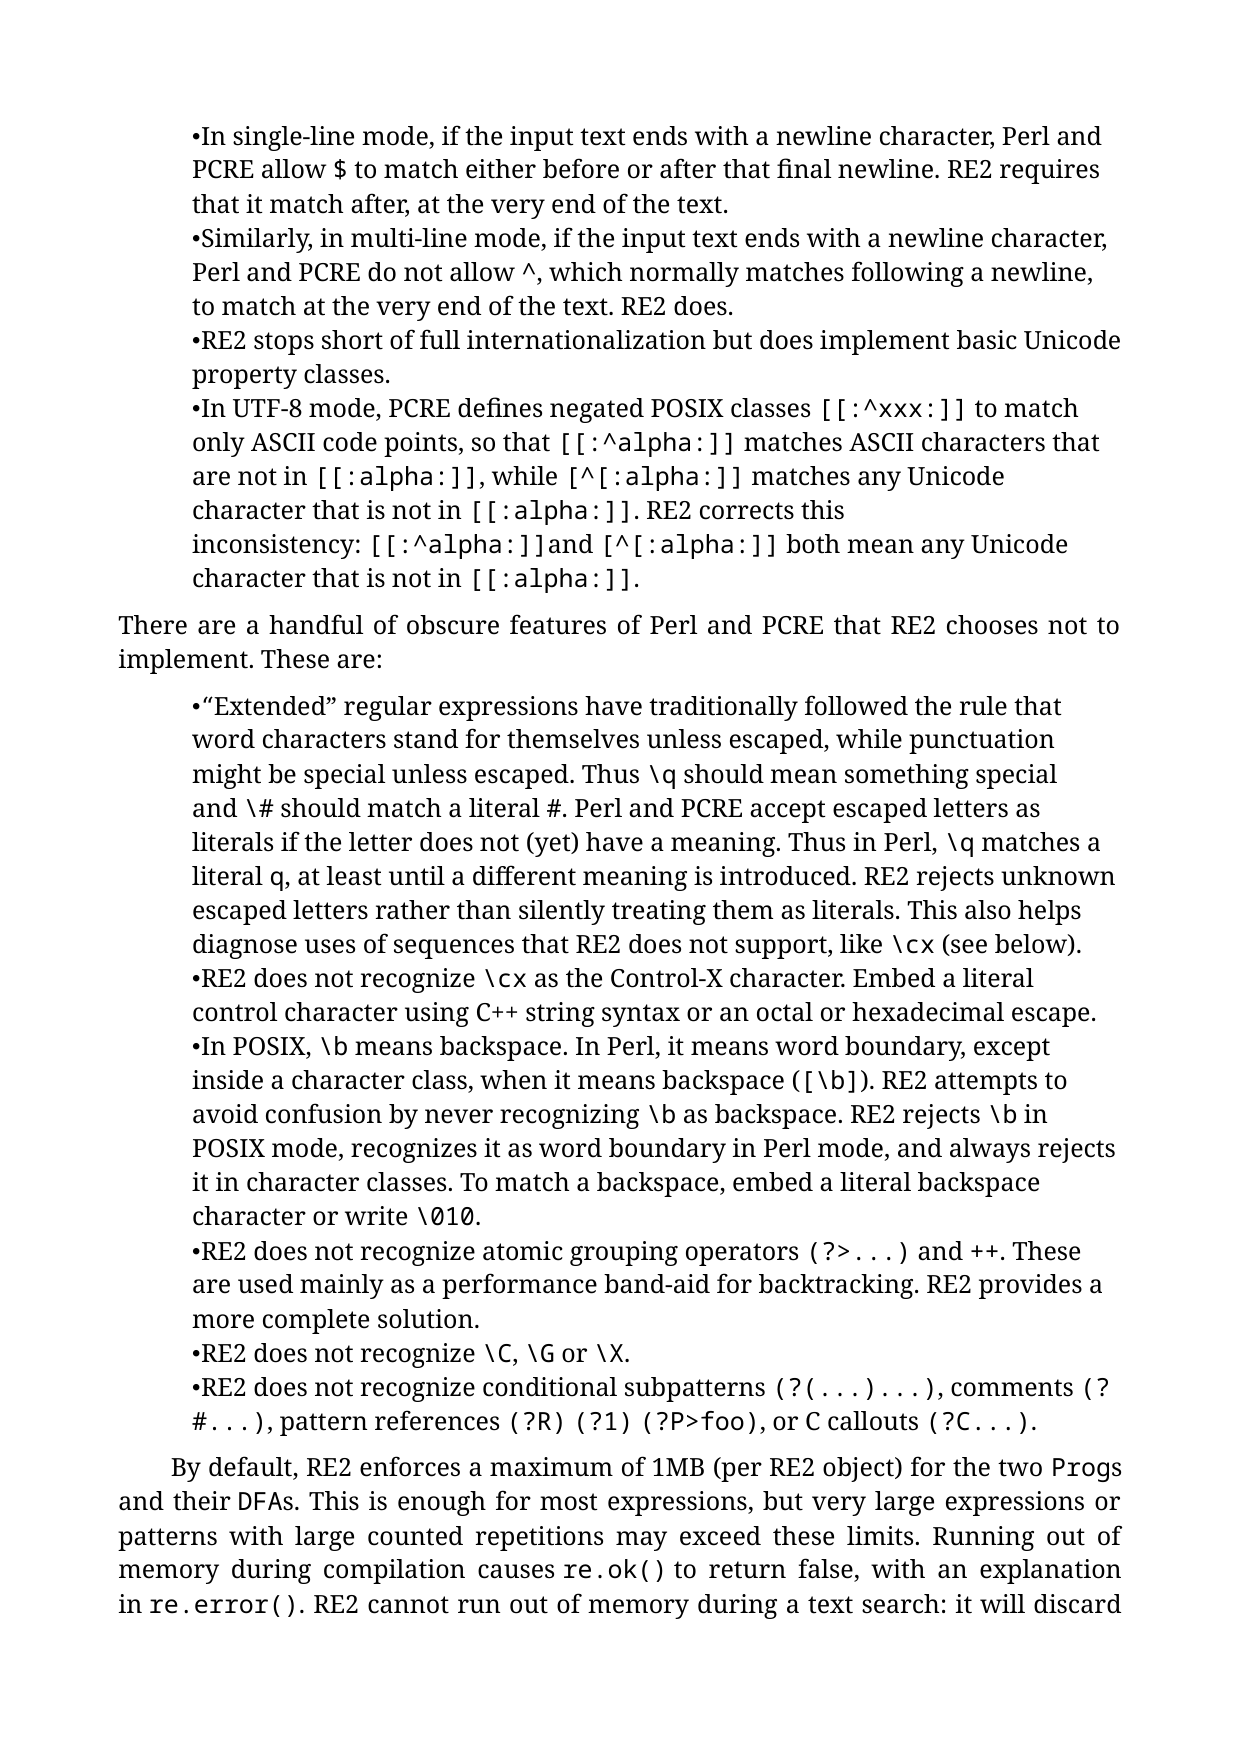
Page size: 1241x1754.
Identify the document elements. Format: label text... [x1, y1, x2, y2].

list Similarly, in multi-line mode, if the input text ends with a newline character, Perl and PCRE do not allow ^, which normally matches following a newline, to match at the very end of the text. RE2 does. [118, 220, 1122, 322]
text By default, RE2 enforces a maximum of 1MB (per RE2 object) for the two Progs and their DFAs. This is enough for most expressions, but very large expressions or patterns with large counted repetitions may exceed these limits. Running out of memory during compilation causes re.ok() to return false, with an explanation in re.error(). RE2 cannot run out of memory during a text search: it will discard [118, 1450, 1122, 1620]
list In single-line mode, if the input text ends with a newline character, Perl and PCRE allow $ to match either before or after that final newline. RE2 requires that it match after, at the very end of the text. [118, 118, 1122, 220]
list RE2 does not recognize \C, \G or \X. [118, 1335, 1122, 1369]
list RE2 does not recognize \cx as the Control-X character. Embed a literal control character using C++ string syntax or an octal or hexadecimal escape. [118, 961, 1122, 1029]
list In POSIX, \b means backspace. In Perl, it means word boundary, except inside a character class, when it means backspace ([\b]). RE2 attempts to avoid confusion by never recognizing \b as backspace. RE2 rejects \b in POSIX mode, recognizes it as word boundary in Perl mode, and always rejects it in character classes. To match a backspace, embed a literal backspace character or write \010. [118, 1029, 1122, 1233]
list RE2 does not recognize atomic grouping operators (?>...) and ++. These are used mainly as a performance band-aid for backtracking. RE2 provides a more complete solution. [118, 1233, 1122, 1335]
list In UTF-8 mode, PCRE defines negated POSIX classes [[:^xxx:]] to match only ASCII code points, so that [[:^alpha:]] matches ASCII characters that are not in [[:alpha:]], while [^[:alpha:]] matches any Unicode character that is not in [[:alpha:]]. RE2 corrects this inconsistency: [[:^alpha:]]and [^[:alpha:]] both mean any Unicode character that is not in [[:alpha:]]. [118, 391, 1122, 595]
list RE2 does not recognize conditional subpatterns (?(...)...), comments (?#...), pattern references (?R) (?1) (?P>foo), or C callouts (?C...). [118, 1369, 1122, 1437]
list RE2 stops short of full internationalization but does implement basic Unicode property classes. [118, 322, 1122, 391]
text There are a handful of obscure features of Perl and PCRE that RE2 chooses not to implement. These are: [118, 607, 1122, 676]
list “Extended” regular expressions have traditionally followed the rule that word characters stand for themselves unless escaped, while punctuation might be special unless escaped. Thus \q should mean something special and \# should match a literal #. Perl and PCRE accept escaped letters as literals if the letter does not (yet) have a meaning. Thus in Perl, \q matches a literal q, at least until a different meaning is introduced. RE2 rejects unknown escaped letters rather than silently treating them as literals. This also helps diagnose uses of sequences that RE2 does not support, like \cx (see below). [118, 688, 1122, 961]
